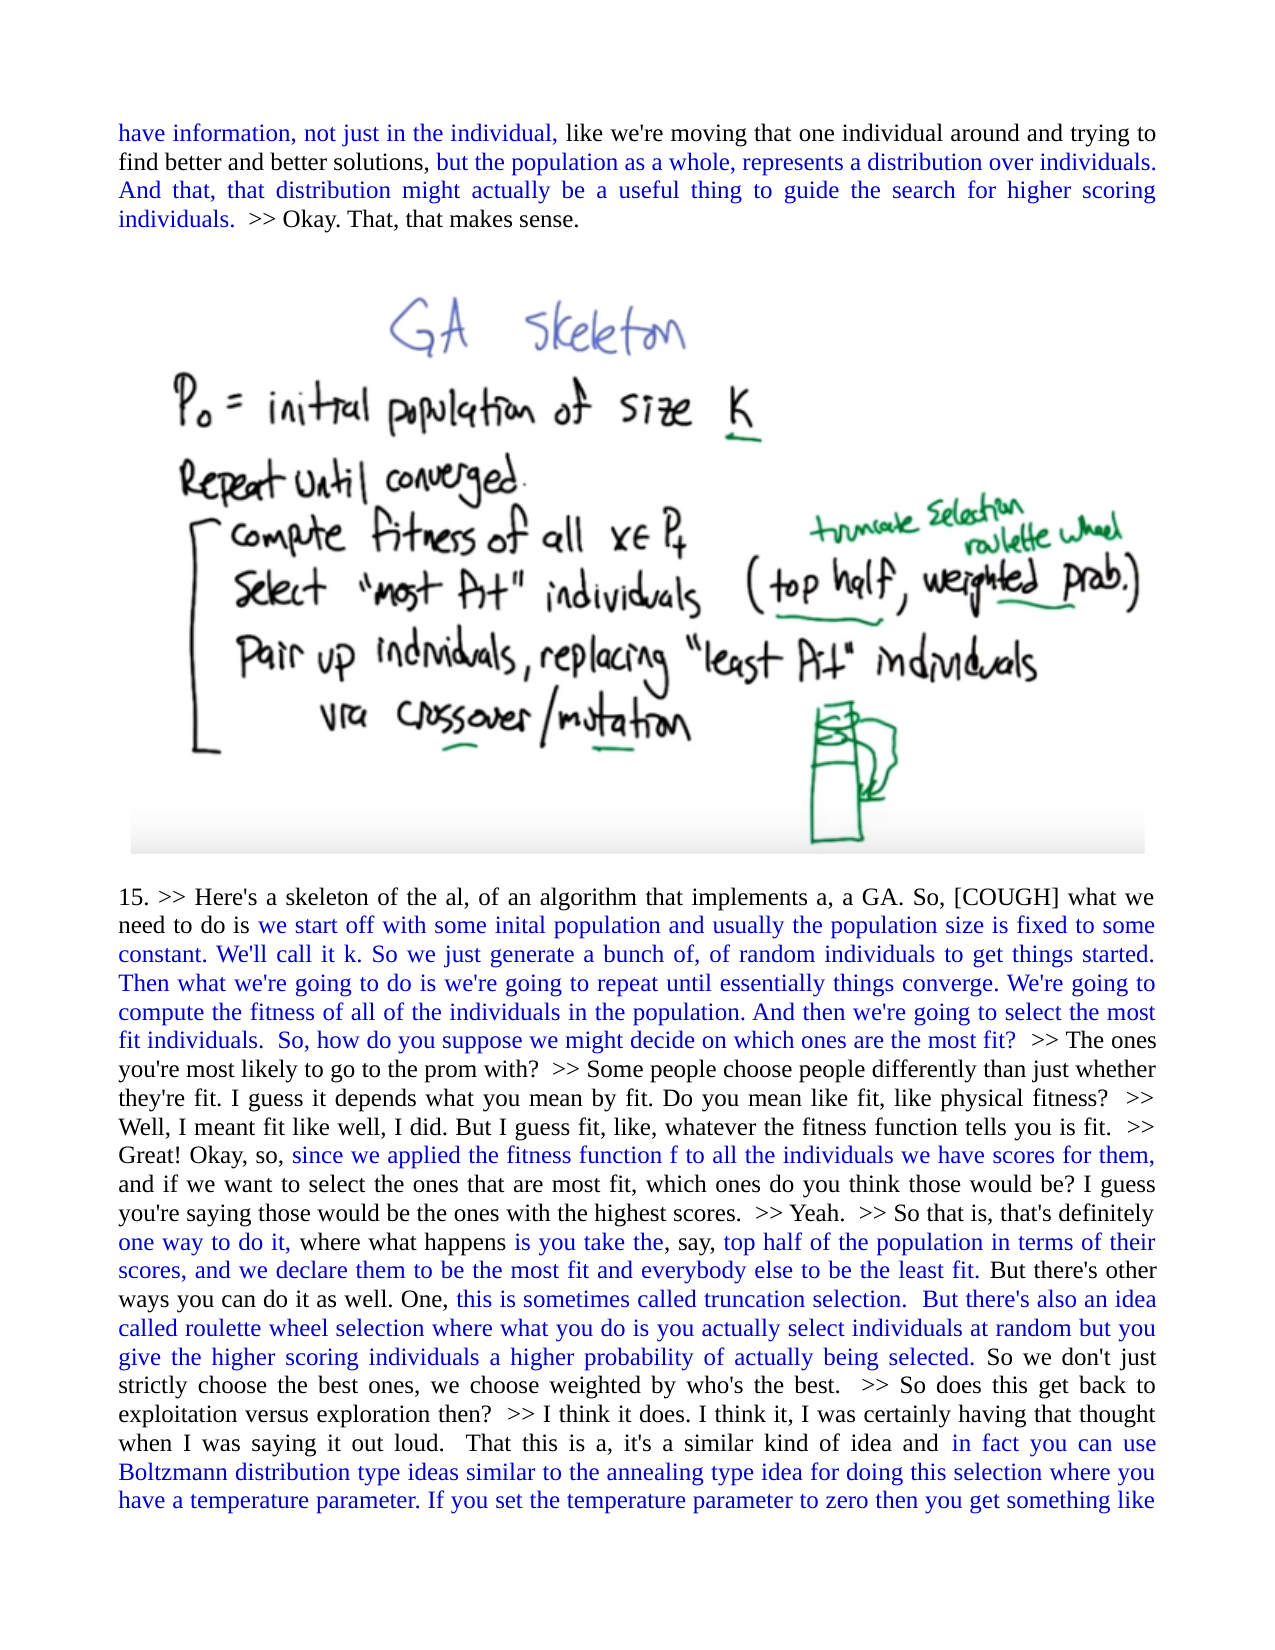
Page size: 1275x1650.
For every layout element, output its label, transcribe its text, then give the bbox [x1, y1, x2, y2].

text have information, not just in the individual, like we're moving that one individual around and trying to find better and better solutions, but the population as a whole, represents a distribution over individuals. And that, that distribution might actually be a useful thing to guide the search for higher scoring individuals. >> Okay. That, that makes sense. [118, 118, 1157, 233]
text 15. >> Here's a skeleton of the al, of an algorithm that implements a, a GA. So, [COUGH] what we need to do is we start off with some inital population and usually the population size is fixed to some constant. We'll call it k. So we just generate a bunch of, of random individuals to get things started. Then what we're going to do is we're going to repeat until essentially things converge. We're going to compute the fitness of all of the individuals in the population. And then we're going to select the most fit individuals. So, how do you suppose we might decide on which ones are the most fit? >> The ones you're most likely to go to the prom with? >> Some people choose people differently than just whether they're fit. I guess it depends what you mean by fit. Do you mean like fit, like physical fitness? >> Well, I meant fit like well, I did. But I guess fit, like, whatever the fitness function tells you is fit. >> Great! Okay, so, since we applied the fitness function f to all the individuals we have scores for them, and if we want to select the ones that are most fit, which ones do you think those would be? I guess you're saying those would be the ones with the highest scores. >> Yeah. >> So that is, that's definitely one way to do it, where what happens is you take the, say, top half of the population in terms of their scores, and we declare them to be the most fit and everybody else to be the least fit. But there's other ways you can do it as well. One, this is sometimes called truncation selection. But there's also an idea called roulette wheel selection where what you do is you actually select individuals at random but you give the higher scoring individuals a higher probability of actually being selected. So we don't just strictly choose the best ones, we choose weighted by who's the best. >> So does this get back to exploitation versus exploration then? >> I think it does. I think it, I was certainly having that thought when I was saying it out loud. That this is a, it's a similar kind of idea and in fact you can use Boltzmann distribution type ideas similar to the annealing type idea for doing this selection where you have a temperature parameter. If you set the temperature parameter to zero then you get something like [118, 882, 1157, 1514]
picture [130, 290, 1145, 854]
